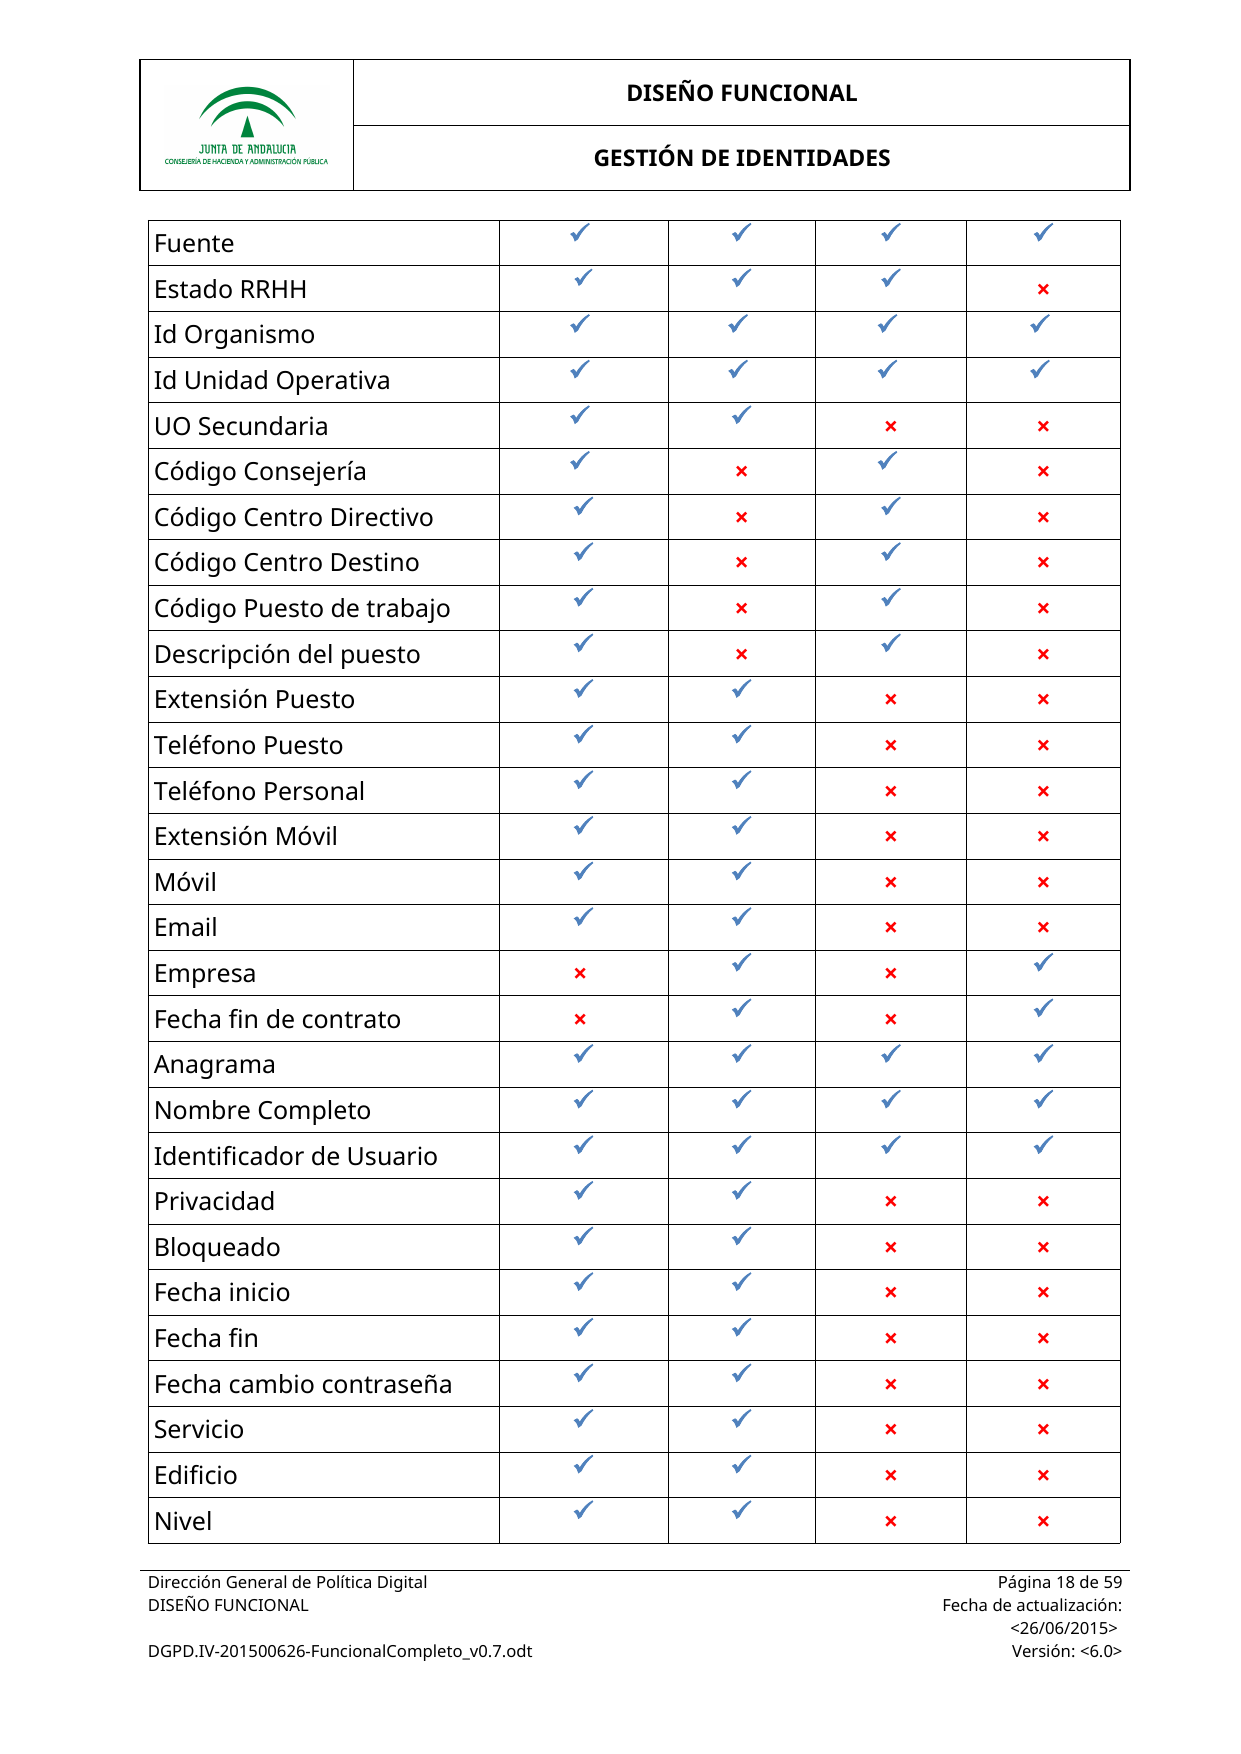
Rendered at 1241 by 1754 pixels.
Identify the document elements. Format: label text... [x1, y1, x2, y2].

table_cell Empresa [149, 951, 499, 995]
table_cell × [669, 540, 815, 585]
table_cell Id Unidad Operativa [149, 358, 499, 402]
table_cell ü [967, 996, 1120, 1041]
table_cell × [669, 495, 815, 539]
table_cell Fuente [149, 221, 499, 265]
table_cell ü [669, 1042, 815, 1087]
table_cell ü [967, 1042, 1120, 1087]
table_cell ü [500, 312, 668, 357]
table_cell Código Puesto de trabajo [149, 586, 499, 630]
table_cell Teléfono Personal [149, 768, 499, 813]
table_cell ü [967, 1133, 1120, 1178]
table_cell Estado RRHH [149, 266, 499, 311]
table_cell × [967, 495, 1120, 539]
table_cell ü [669, 951, 815, 995]
table_cell ü [967, 358, 1120, 402]
table_cell UO Secundaria [149, 403, 499, 448]
table_cell ü [816, 449, 966, 493]
table_cell ü [669, 1361, 815, 1406]
table_cell × [816, 723, 966, 767]
table_cell × [816, 677, 966, 722]
table_cell × [967, 1453, 1120, 1497]
table_cell × [816, 1225, 966, 1269]
table_cell ü [669, 768, 815, 813]
table_cell ü [816, 495, 966, 539]
table_cell ü [816, 1133, 966, 1178]
table_cell × [967, 586, 1120, 630]
table_cell ü [669, 1270, 815, 1315]
table_cell × [816, 768, 966, 813]
table_cell × [967, 860, 1120, 904]
table_cell ü [967, 951, 1120, 995]
table_cell × [967, 723, 1120, 767]
table_cell Extensión Puesto [149, 677, 499, 722]
table_cell ü [816, 586, 966, 630]
table_cell ü [500, 1133, 668, 1178]
table_cell Id Organismo [149, 312, 499, 357]
table_cell ü [500, 266, 668, 311]
table_cell ü [669, 403, 815, 448]
table_cell ü [669, 266, 815, 311]
table_cell × [967, 449, 1120, 493]
table_cell × [967, 1179, 1120, 1223]
table_cell ü [967, 1088, 1120, 1132]
table_cell Nivel [149, 1498, 499, 1543]
table_cell × [967, 677, 1120, 722]
table_cell ü [669, 1225, 815, 1269]
table_cell Fecha fin de contrato [149, 996, 499, 1041]
table_cell × [967, 1498, 1120, 1543]
table_cell Código Consejería [149, 449, 499, 493]
table_cell ü [669, 312, 815, 357]
table_cell × [500, 951, 668, 995]
table_cell ü [669, 860, 815, 904]
table_cell ü [816, 631, 966, 676]
table_cell ü [500, 1361, 668, 1406]
table_cell ü [816, 1042, 966, 1087]
table_cell ü [500, 1088, 668, 1132]
table_cell ü [500, 1498, 668, 1543]
table_cell ü [500, 631, 668, 676]
table_cell ü [669, 1179, 815, 1223]
table_cell × [816, 1453, 966, 1497]
table_cell × [967, 266, 1120, 311]
table_cell ü [500, 1453, 668, 1497]
table_cell × [967, 1316, 1120, 1360]
table_cell ü [500, 403, 668, 448]
table_cell × [967, 631, 1120, 676]
table_cell ü [669, 1316, 815, 1360]
table_cell Identificador de Usuario [149, 1133, 499, 1178]
table_cell ü [669, 1453, 815, 1497]
table_cell ü [967, 221, 1120, 265]
table_cell × [816, 1270, 966, 1315]
picture [164, 85, 330, 165]
table_cell × [669, 586, 815, 630]
table_cell × [967, 814, 1120, 858]
table_cell ü [669, 905, 815, 950]
table_cell × [967, 905, 1120, 950]
table_cell ü [669, 1407, 815, 1452]
table_cell ü [500, 1042, 668, 1087]
table_cell × [967, 540, 1120, 585]
table_cell ü [500, 1179, 668, 1223]
table_cell ü [500, 1407, 668, 1452]
table_cell × [816, 1498, 966, 1543]
table_cell ü [500, 860, 668, 904]
table_cell Código Centro Directivo [149, 495, 499, 539]
table_cell × [816, 951, 966, 995]
table_cell Anagrama [149, 1042, 499, 1087]
table_cell Edificio [149, 1453, 499, 1497]
table_cell × [967, 768, 1120, 813]
table_cell Nombre Completo [149, 1088, 499, 1132]
table_cell × [816, 814, 966, 858]
table_cell ü [669, 1133, 815, 1178]
table_cell Fecha cambio contraseña [149, 1361, 499, 1406]
table_cell × [816, 1316, 966, 1360]
table_cell ü [500, 358, 668, 402]
table_cell Teléfono Puesto [149, 723, 499, 767]
table_cell ü [500, 1270, 668, 1315]
table_cell ü [669, 996, 815, 1041]
table_cell ü [500, 221, 668, 265]
table_cell × [967, 1361, 1120, 1406]
table_cell × [816, 905, 966, 950]
table_cell ü [967, 312, 1120, 357]
table_cell × [669, 449, 815, 493]
table_cell ü [816, 540, 966, 585]
table_cell ü [500, 677, 668, 722]
table_cell ü [500, 1316, 668, 1360]
table_cell × [669, 631, 815, 676]
table_cell Fecha fin [149, 1316, 499, 1360]
table_cell ü [816, 1088, 966, 1132]
table_cell Código Centro Destino [149, 540, 499, 585]
table_cell ü [500, 540, 668, 585]
table_cell × [816, 403, 966, 448]
table_cell ü [500, 495, 668, 539]
table_cell Servicio [149, 1407, 499, 1452]
table_cell × [967, 1270, 1120, 1315]
table_cell ü [500, 905, 668, 950]
table_cell Fecha inicio [149, 1270, 499, 1315]
table_cell ü [669, 1498, 815, 1543]
table_cell ü [500, 449, 668, 493]
table_cell × [816, 1407, 966, 1452]
table_cell × [816, 1361, 966, 1406]
table_cell ü [816, 221, 966, 265]
table_cell ü [816, 266, 966, 311]
table_cell Móvil [149, 860, 499, 904]
table_cell ü [669, 723, 815, 767]
table_cell Extensión Móvil [149, 814, 499, 858]
table_cell × [816, 1179, 966, 1223]
table_cell × [816, 860, 966, 904]
table_cell × [967, 1407, 1120, 1452]
table_cell ü [816, 358, 966, 402]
table_cell ü [500, 1225, 668, 1269]
table_cell ü [669, 221, 815, 265]
table_cell Email [149, 905, 499, 950]
table_cell × [816, 996, 966, 1041]
table_cell × [967, 403, 1120, 448]
table_cell ü [500, 723, 668, 767]
table_cell ü [669, 1088, 815, 1132]
table_cell ü [816, 312, 966, 357]
table_cell ü [669, 814, 815, 858]
table_cell Privacidad [149, 1179, 499, 1223]
table_cell ü [500, 768, 668, 813]
table_cell Descripción del puesto [149, 631, 499, 676]
table_cell ü [500, 586, 668, 630]
table_cell × [967, 1225, 1120, 1269]
table_cell ü [669, 677, 815, 722]
table_cell ü [669, 358, 815, 402]
table_cell Bloqueado [149, 1225, 499, 1269]
table_cell ü [500, 814, 668, 858]
table_cell × [500, 996, 668, 1041]
